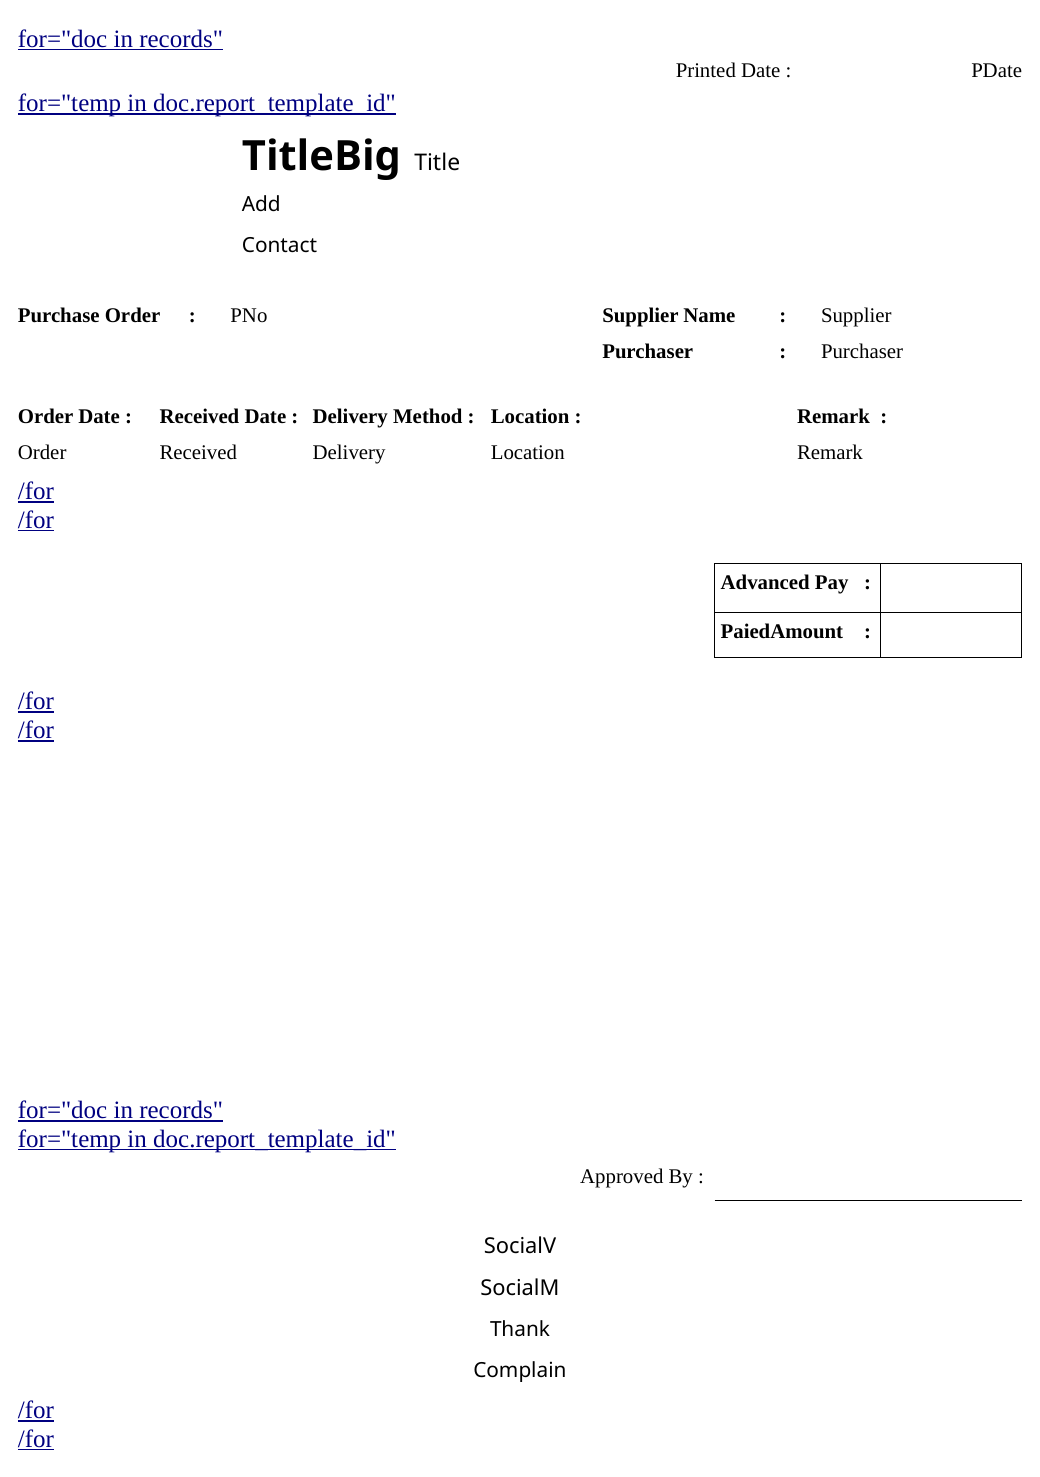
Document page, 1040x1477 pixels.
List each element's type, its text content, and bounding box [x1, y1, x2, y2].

text /for [18, 715, 1022, 744]
table_cell [881, 613, 1021, 657]
table_cell [65, 563, 206, 612]
table_cell [538, 563, 602, 612]
table_cell Advanced Pay : [715, 564, 880, 612]
table_cell [881, 564, 1021, 612]
table_cell [538, 612, 602, 657]
table_cell [18, 563, 64, 612]
table_cell [602, 612, 714, 657]
table_cell [460, 612, 537, 657]
table_cell [460, 563, 537, 612]
table_cell [602, 563, 714, 612]
table_cell PaiedAmount : [715, 613, 880, 657]
table_cell [206, 563, 460, 612]
table_cell [18, 612, 64, 657]
text /for [18, 686, 1022, 715]
table_cell [206, 612, 460, 657]
table_cell [65, 612, 206, 657]
